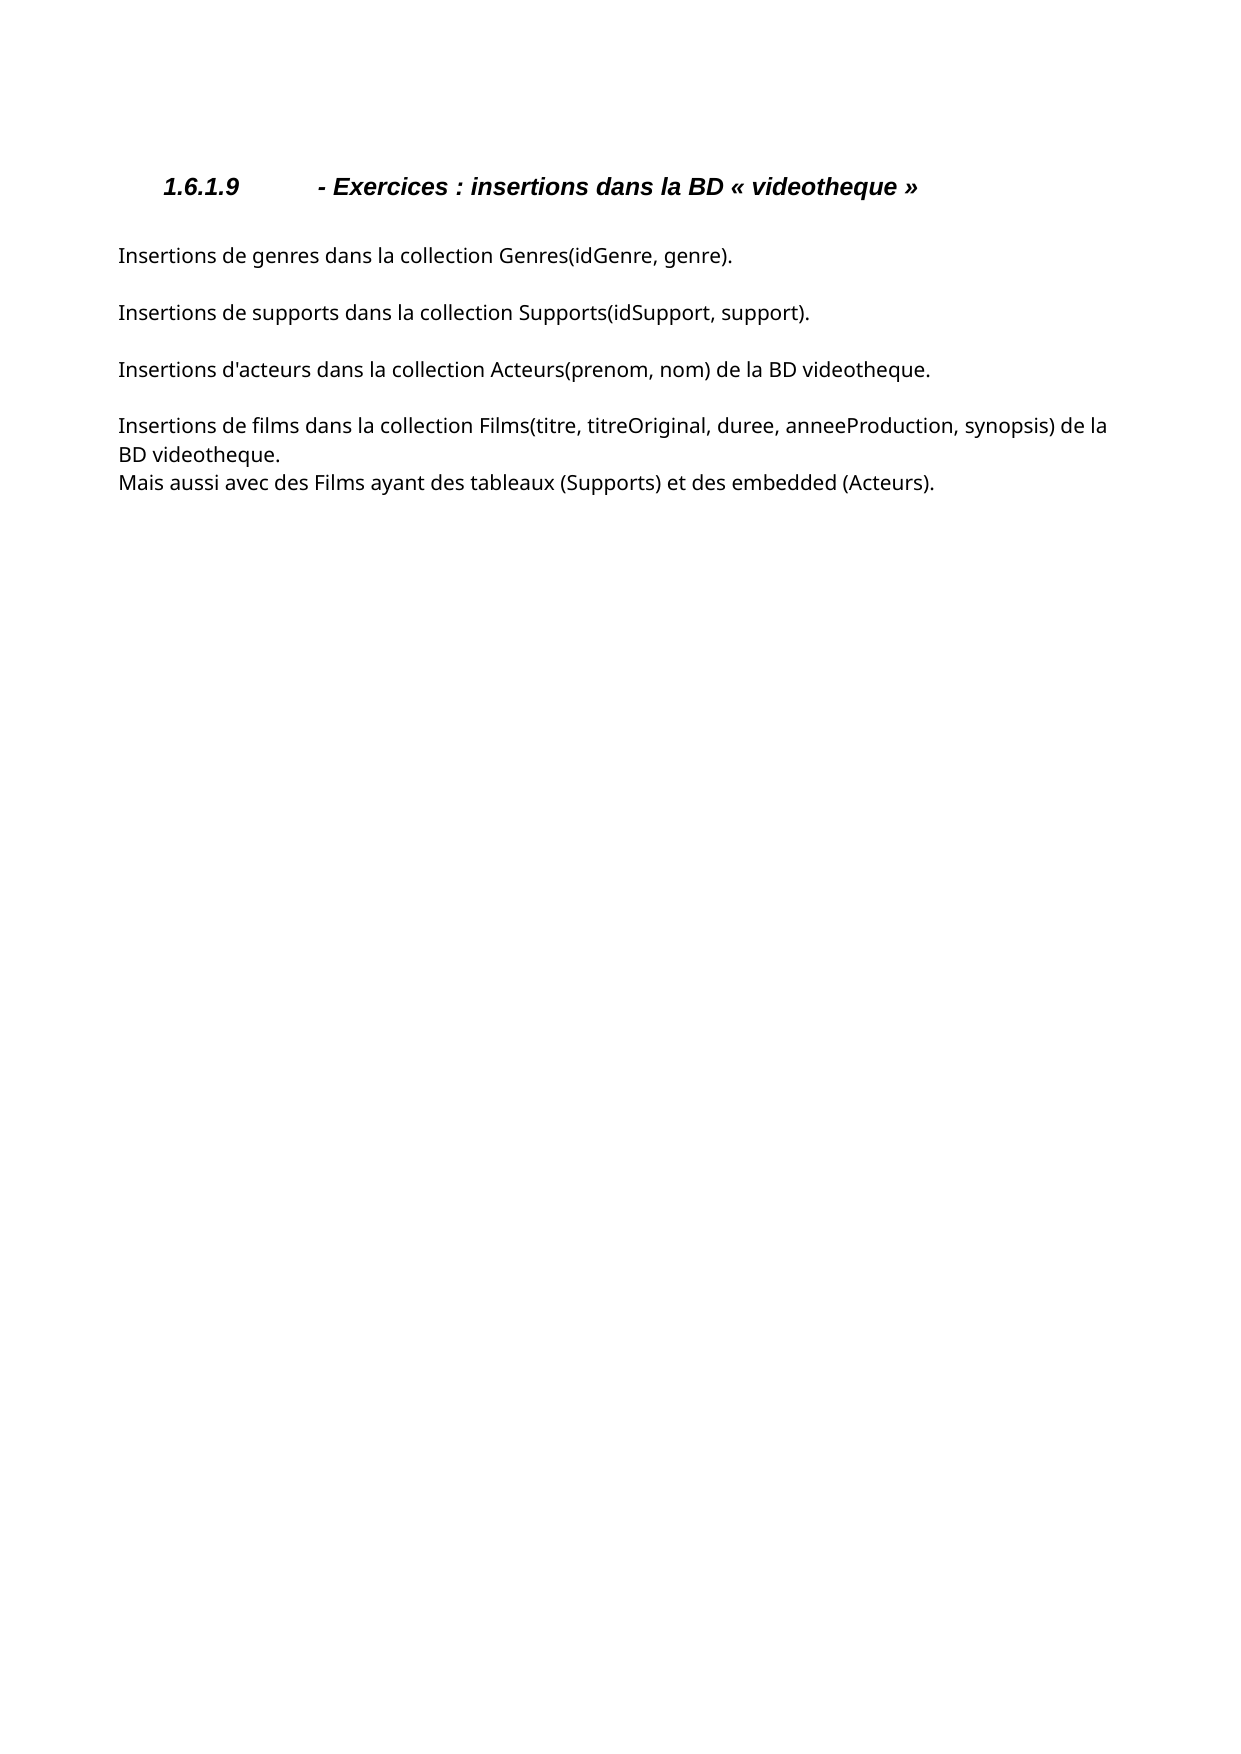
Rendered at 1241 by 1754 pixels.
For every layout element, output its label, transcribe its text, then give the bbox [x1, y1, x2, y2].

text Insertions d'acteurs dans la collection Acteurs(prenom, nom) de la BD videotheque. [118, 355, 1122, 383]
text Insertions de films dans la collection Films(titre, titreOriginal, duree, anneeProduction, synopsis) de la BD videotheque. [118, 412, 1122, 468]
text Mais aussi avec des Films ayant des tableaux (Supports) et des embedded (Acteurs). [118, 468, 1122, 497]
text Insertions de genres dans la collection Genres(idGenre, genre). [118, 241, 1122, 269]
subtitle - Exercices : insertions dans la BD « videotheque » [163, 172, 1122, 200]
text Insertions de supports dans la collection Supports(idSupport, support). [118, 298, 1122, 326]
